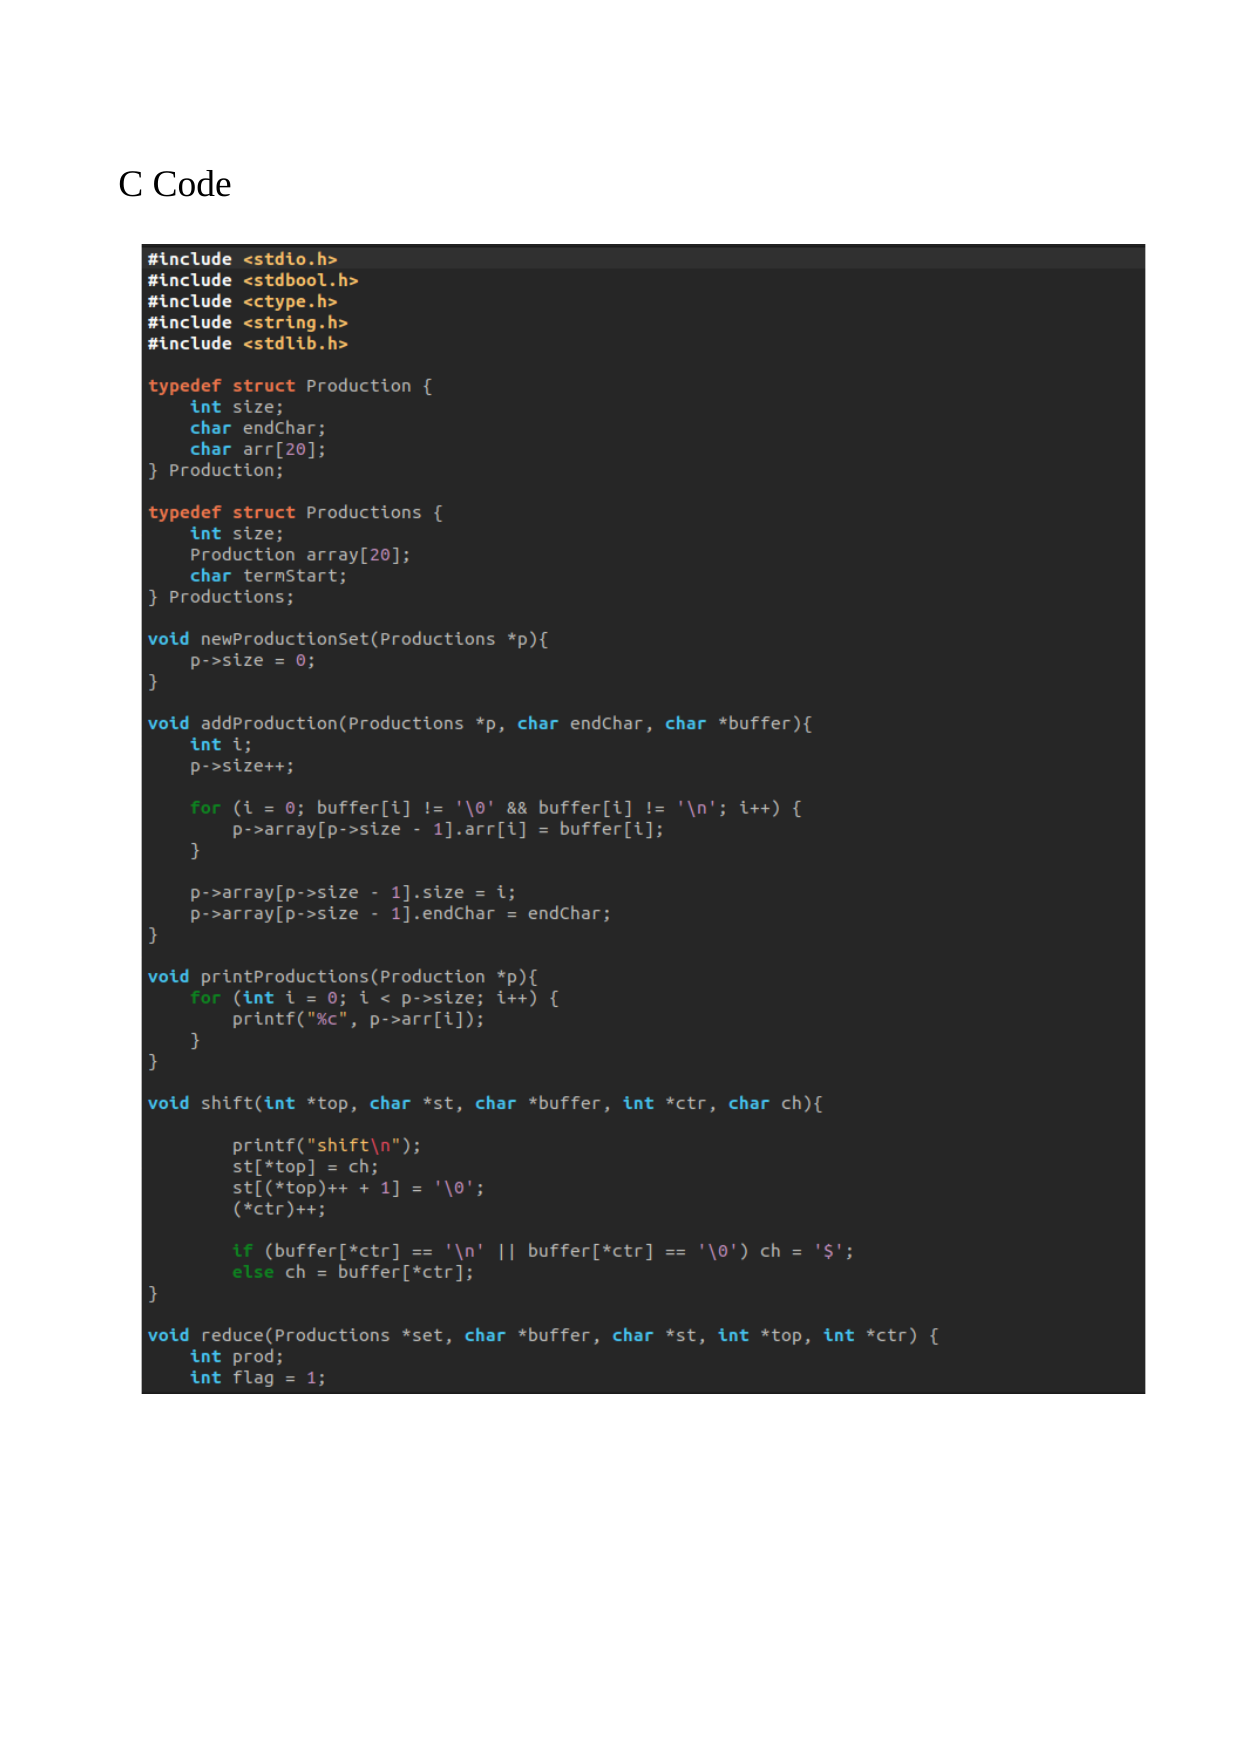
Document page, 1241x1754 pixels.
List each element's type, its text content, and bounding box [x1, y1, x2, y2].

picture [141, 244, 1146, 1394]
text C Code [118, 161, 1122, 204]
